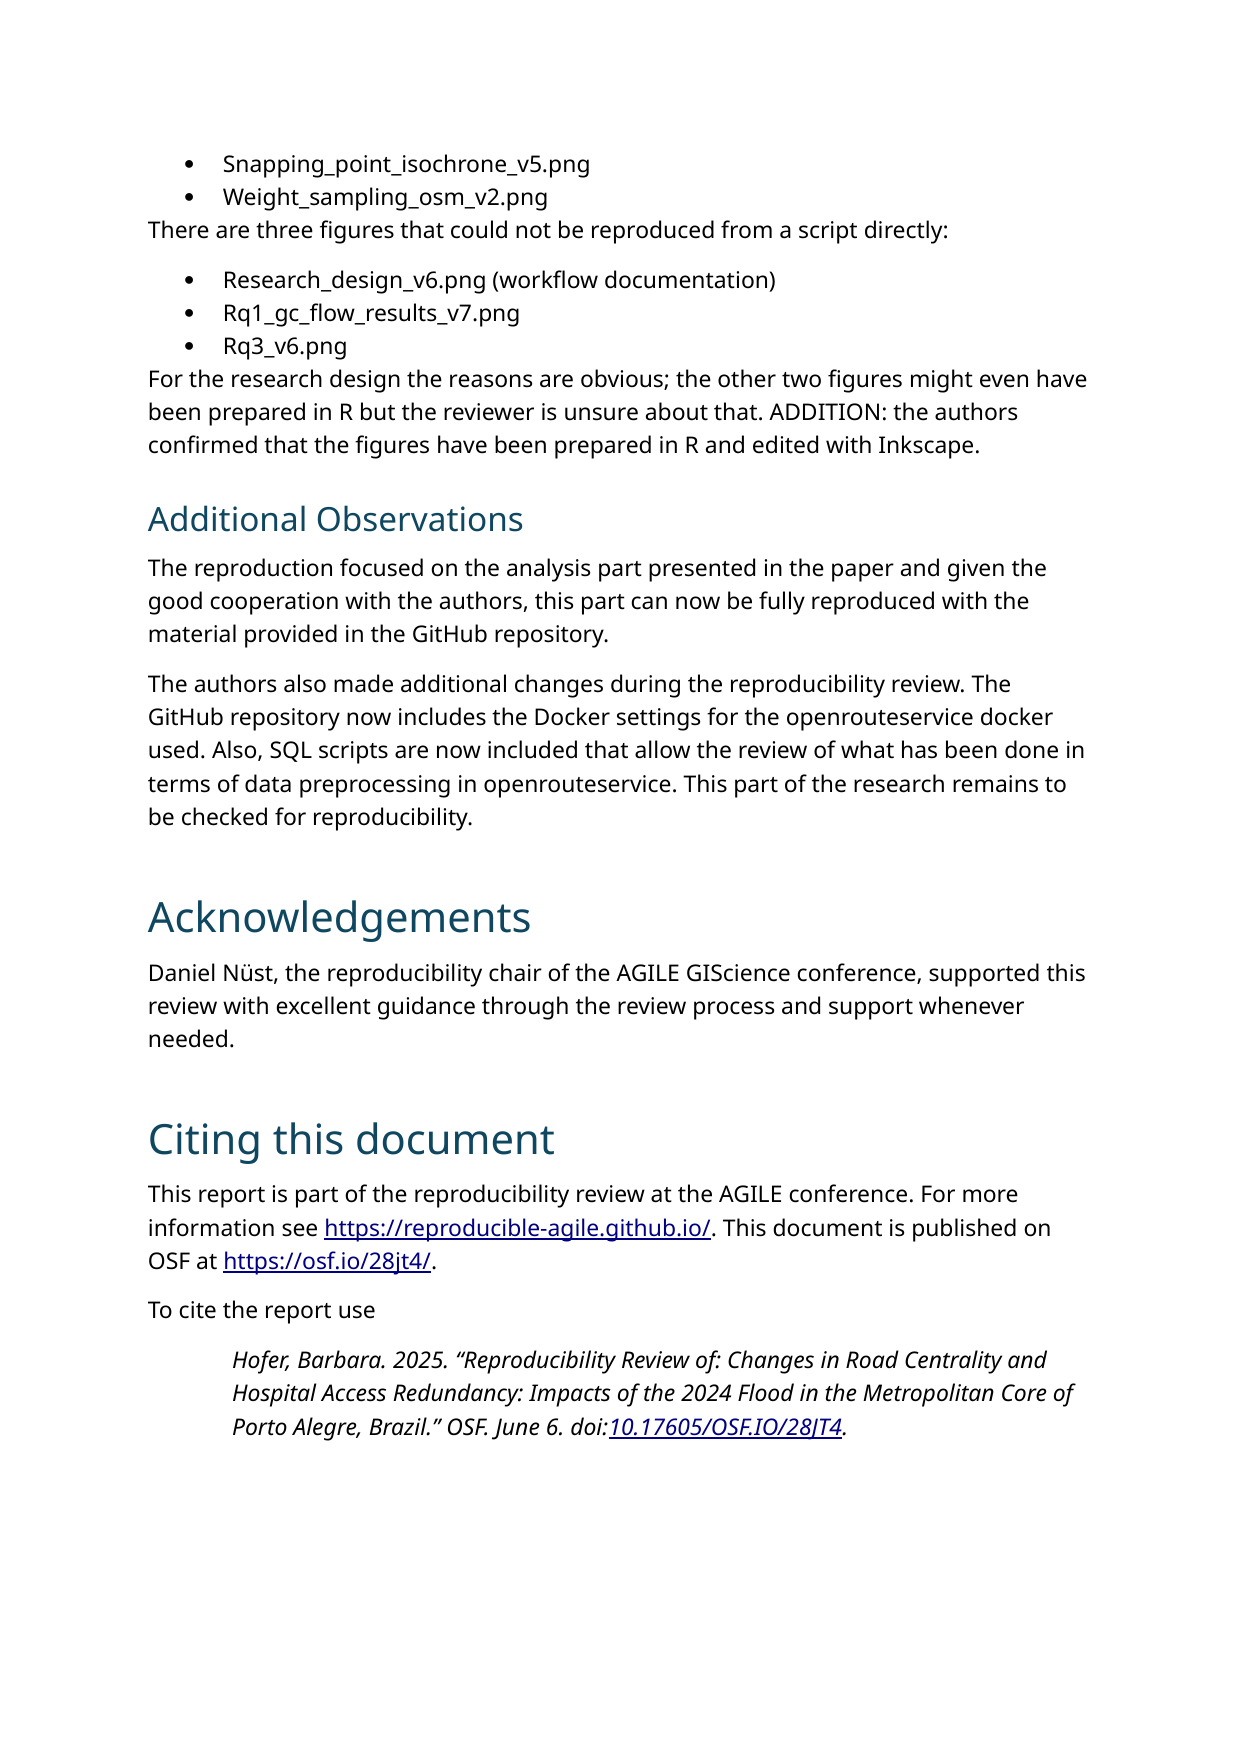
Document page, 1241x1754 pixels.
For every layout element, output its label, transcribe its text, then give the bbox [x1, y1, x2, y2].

list Weight_sampling_osm_v2.png [185, 181, 1093, 212]
text There are three figures that could not be reproduced from a script directly: [148, 214, 1093, 245]
subtitle Additional Observations [148, 496, 1093, 541]
subtitle Citing this document [148, 1110, 1093, 1167]
subtitle Acknowledgements [148, 888, 1093, 945]
text Hofer, Barbara. 2025. “Reproducibility Review of: Changes in Road Centrality and Hospital Access Redundancy: Impacts of the 2024 Flood in the Metropolitan Core of Porto Alegre, Brazil.” OSF. June 6. doi:10.17605/OSF.IO/28JT4. [232, 1344, 1093, 1442]
text This report is part of the reproducibility review at the AGILE conference. For more information see https://reproducible-agile.github.io/. This document is published on OSF at https://osf.io/28jt4/. [148, 1178, 1093, 1276]
text For the research design the reasons are obvious; the other two figures might even have been prepared in R but the reviewer is unsure about that. ADDITION: the authors confirmed that the figures have been prepared in R and edited with Inkscape. [148, 363, 1093, 461]
list Rq3_v6.png [185, 330, 1093, 361]
list Research_design_v6.png (workflow documentation) [185, 264, 1093, 295]
list Snapping_point_isochrone_v5.png [185, 148, 1093, 179]
list Rq1_gc_flow_results_v7.png [185, 297, 1093, 328]
text The reproduction focused on the analysis part presented in the paper and given the good cooperation with the authors, this part can now be fully reproduced with the material provided in the GitHub repository. [148, 552, 1093, 650]
text Daniel Nüst, the reproducibility chair of the AGILE GIScience conference, supported this review with excellent guidance through the review process and support whenever needed. [148, 956, 1093, 1054]
text To cite the report use [148, 1294, 1093, 1326]
text The authors also made additional changes during the reproducibility review. The GitHub repository now includes the Docker settings for the openrouteservice docker used. Also, SQL scripts are now included that allow the review of what has been done in terms of data preprocessing in openrouteservice. This part of the research remains to be checked for reproducibility. [148, 668, 1093, 832]
